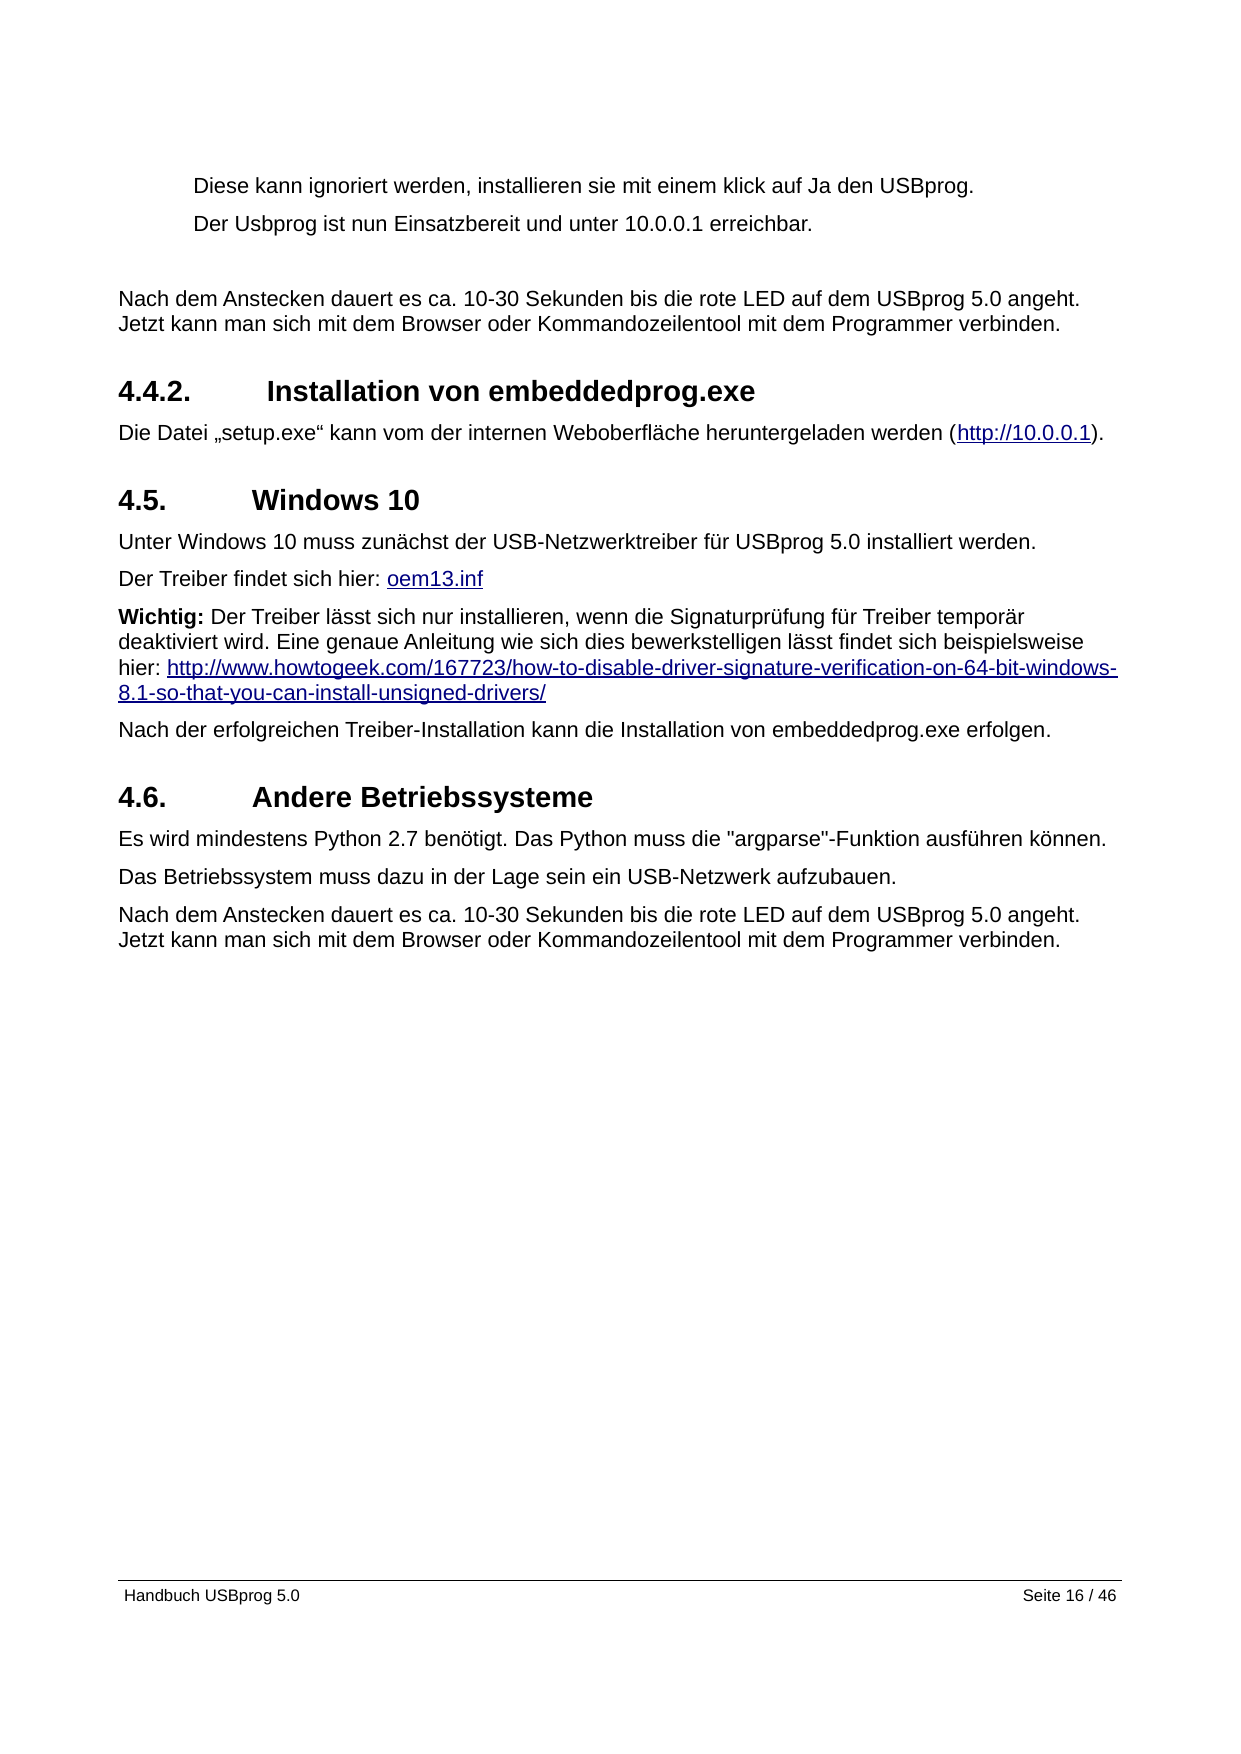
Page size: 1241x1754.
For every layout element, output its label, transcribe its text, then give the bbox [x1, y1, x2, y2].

subtitle Installation von embeddedprog.exe [118, 374, 1122, 407]
subtitle Windows 10 [118, 483, 1122, 516]
text Nach dem Anstecken dauert es ca. 10-30 Sekunden bis die rote LED auf dem USBprog 5.0 angeht. Jetzt kann man sich mit dem Browser oder Kommandozeilentool mit dem Programmer verbinden. [118, 902, 1122, 952]
text Unter Windows 10 muss zunächst der USB-Netzwerktreiber für USBprog 5.0 installiert werden. [118, 529, 1122, 554]
text Das Betriebssystem muss dazu in der Lage sein ein USB-Netzwerk aufzubauen. [118, 864, 1122, 889]
text Der Treiber findet sich hier: oem13.inf [118, 566, 1122, 592]
text Die Datei „setup.exe“ kann vom der internen Weboberfläche heruntergeladen werden (http://10.0.0.1). [118, 420, 1122, 445]
text Nach der erfolgreichen Treiber-Installation kann die Installation von embeddedprog.exe erfolgen. [118, 717, 1122, 743]
text Wichtig: Der Treiber lässt sich nur installieren, wenn die Signaturprüfung für Treiber temporär deaktiviert wird. Eine genaue Anleitung wie sich dies bewerkstelligen lässt findet sich beispielsweise hier: http://www.howtogeek.com/167723/how-to-disable-driver-signature-verification-on-64-bit-windows-8.1-so-that-you-can-install-unsigned-drivers/ [118, 604, 1122, 705]
list Der Usbprog ist nun Einsatzbereit und unter 10.0.0.1 erreichbar. [156, 211, 1122, 236]
text Es wird mindestens Python 2.7 benötigt. Das Python muss die "argparse"-Funktion ausführen können. [118, 826, 1122, 851]
text Nach dem Anstecken dauert es ca. 10-30 Sekunden bis die rote LED auf dem USBprog 5.0 angeht. Jetzt kann man sich mit dem Browser oder Kommandozeilentool mit dem Programmer verbinden. [118, 286, 1122, 336]
subtitle Andere Betriebssysteme [118, 780, 1122, 814]
list Diese kann ignoriert werden, installieren sie mit einem klick auf Ja den USBprog. [156, 173, 1122, 198]
